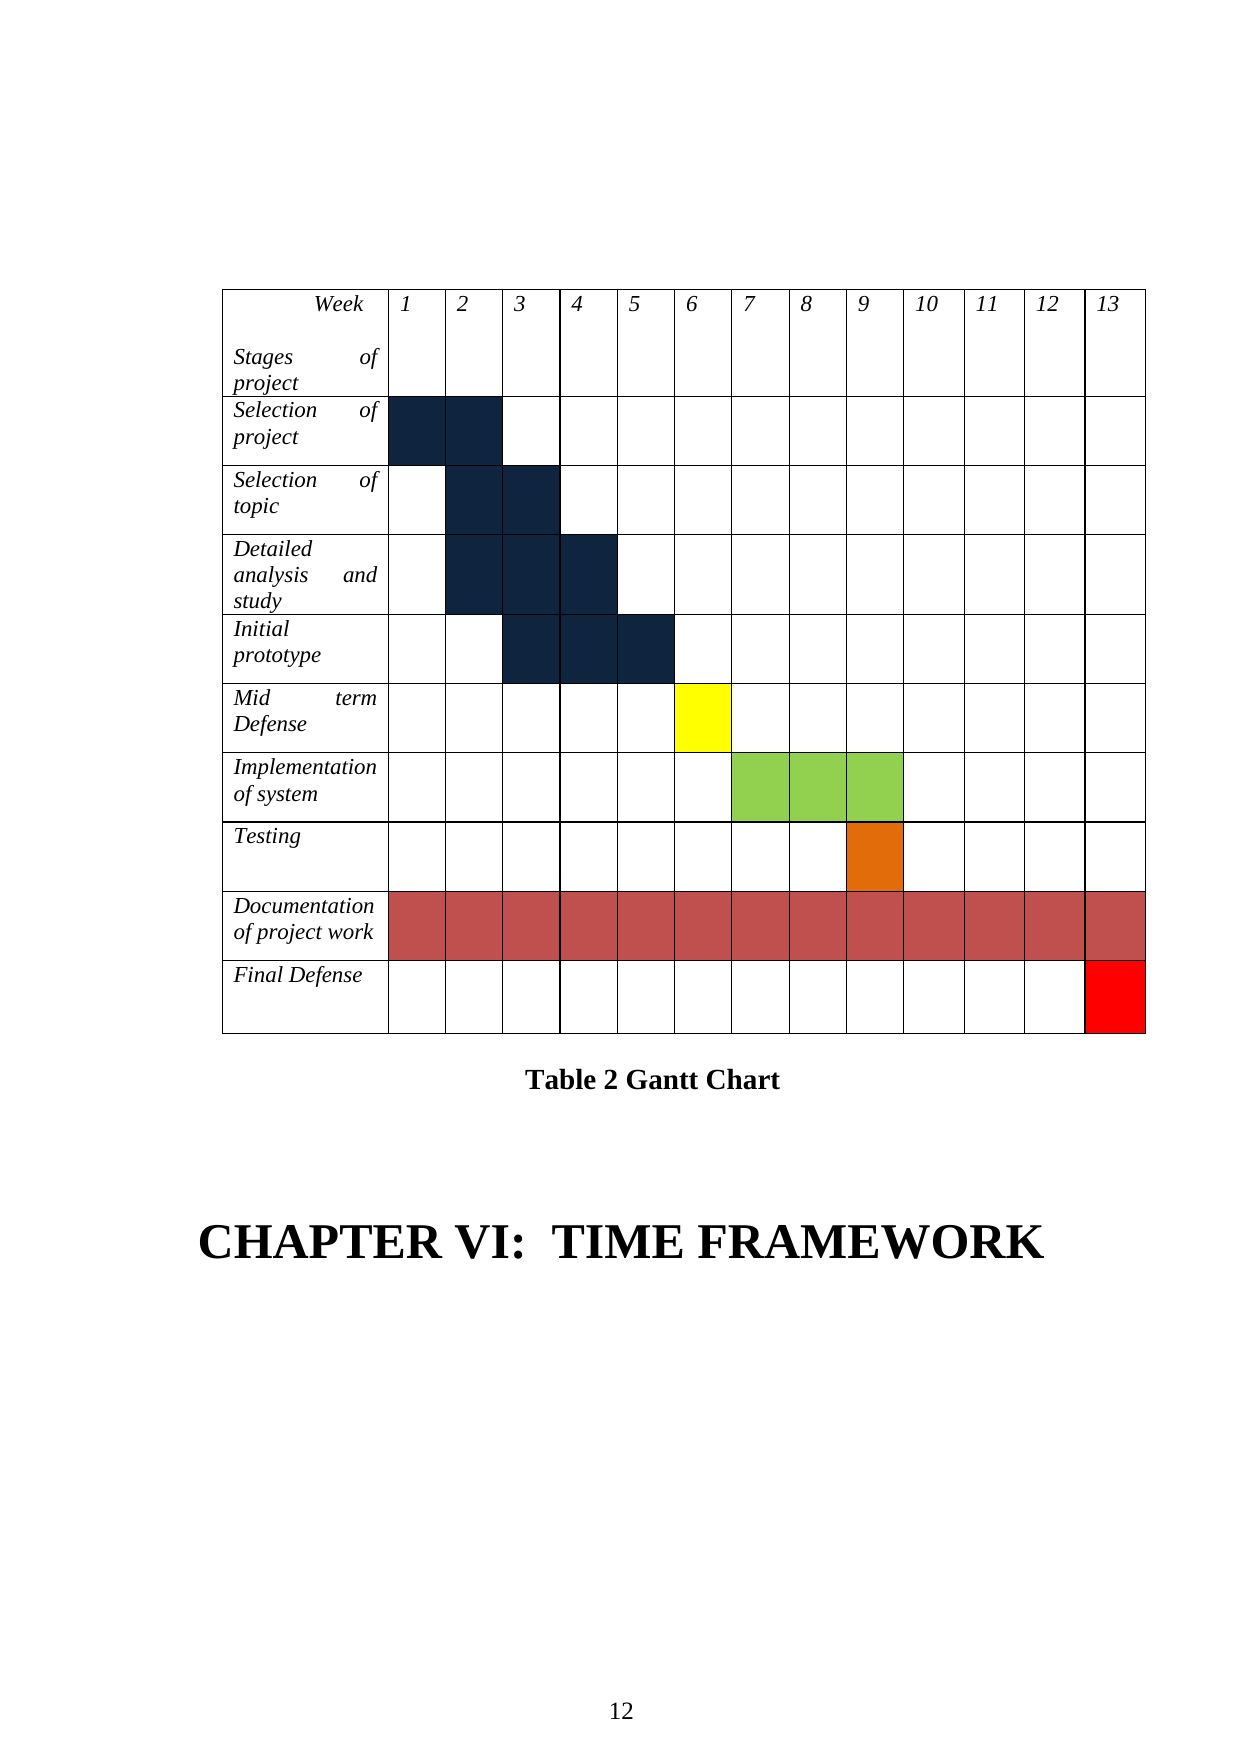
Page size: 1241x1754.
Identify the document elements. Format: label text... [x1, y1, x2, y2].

table_cell [965, 535, 1024, 614]
table_cell [1025, 615, 1084, 683]
table_cell [1086, 397, 1145, 465]
table_cell [389, 961, 445, 1033]
table_cell [561, 892, 617, 960]
table_cell [847, 961, 903, 1033]
table_cell [1086, 823, 1145, 891]
table_cell [732, 466, 789, 534]
table_cell [790, 961, 846, 1033]
table_cell [618, 961, 674, 1033]
table_cell [847, 684, 903, 752]
table_cell [847, 535, 903, 614]
table_cell [904, 535, 964, 614]
table_cell [732, 823, 789, 891]
table_cell [1086, 961, 1145, 1033]
table_cell [503, 684, 559, 752]
table_cell [847, 615, 903, 683]
table_cell [389, 684, 445, 752]
table_cell [1086, 892, 1145, 960]
table_cell [965, 753, 1024, 821]
table_cell [790, 823, 846, 891]
table_cell [1025, 753, 1084, 821]
table_header Week Stages of project [223, 290, 388, 396]
table_cell [847, 823, 903, 891]
table_cell [561, 466, 617, 534]
table_cell Implementation of system [223, 753, 388, 821]
table_cell [389, 535, 445, 614]
table_cell [561, 397, 617, 465]
table_cell [618, 397, 674, 465]
table_cell [446, 753, 502, 821]
table_header 3 [503, 290, 559, 396]
table_cell [561, 961, 617, 1033]
table_cell [904, 823, 964, 891]
table_cell [675, 753, 731, 821]
table_cell [389, 397, 445, 465]
table_cell [446, 466, 502, 534]
table_cell [965, 397, 1024, 465]
subtitle CHAPTER VI: TIME FRAMEWORK [150, 1212, 1092, 1270]
table_cell [675, 397, 731, 465]
table_cell [503, 823, 559, 891]
text Table 2 Gantt Chart [327, 1062, 1092, 1096]
table_header 1 [389, 290, 445, 396]
table_cell [732, 397, 789, 465]
table_cell [1025, 397, 1084, 465]
table_cell [732, 892, 789, 960]
table_cell [965, 892, 1024, 960]
table_cell [790, 753, 846, 821]
table_cell [904, 397, 964, 465]
table_cell [904, 615, 964, 683]
table_cell [965, 823, 1024, 891]
table_cell [904, 892, 964, 960]
table_cell [790, 397, 846, 465]
table_header 4 [561, 290, 617, 396]
table_cell [790, 684, 846, 752]
table_cell [503, 397, 559, 465]
table_header 11 [965, 290, 1024, 396]
table_cell [389, 823, 445, 891]
table_cell [1025, 892, 1084, 960]
table_cell [618, 892, 674, 960]
table_cell [732, 684, 789, 752]
table_cell [618, 615, 674, 683]
table_cell [1086, 466, 1145, 534]
table_cell [446, 961, 502, 1033]
table_header 7 [732, 290, 789, 396]
table_header 2 [446, 290, 502, 396]
table_cell [965, 615, 1024, 683]
table_cell Initial prototype [223, 615, 388, 683]
table_cell Final Defense [223, 961, 388, 1033]
table_cell [1086, 615, 1145, 683]
table_cell [847, 892, 903, 960]
table_cell [618, 466, 674, 534]
table_cell [965, 466, 1024, 534]
table_cell [904, 684, 964, 752]
table_header 10 [904, 290, 964, 396]
table_cell [446, 892, 502, 960]
table_cell [503, 535, 559, 614]
table_cell [675, 892, 731, 960]
table_cell [904, 961, 964, 1033]
table_cell [790, 892, 846, 960]
table_cell [847, 753, 903, 821]
table_cell Detailed analysis and study [223, 535, 388, 614]
table_cell Documentation of project work [223, 892, 388, 960]
table_cell [389, 466, 445, 534]
table_cell [503, 753, 559, 821]
table_cell [618, 823, 674, 891]
table_cell [675, 684, 731, 752]
table_cell [790, 466, 846, 534]
table_cell [561, 684, 617, 752]
table_cell Mid term Defense [223, 684, 388, 752]
table_cell [446, 535, 502, 614]
table_cell [561, 753, 617, 821]
table_cell [561, 535, 617, 614]
table_header 6 [675, 290, 731, 396]
table_cell [618, 535, 674, 614]
table_cell [847, 466, 903, 534]
table_cell [1025, 961, 1084, 1033]
table_cell [675, 961, 731, 1033]
table_cell [503, 892, 559, 960]
table_cell [1025, 823, 1084, 891]
table_header 8 [790, 290, 846, 396]
table_cell [503, 615, 559, 683]
table_cell [965, 961, 1024, 1033]
table_cell [732, 961, 789, 1033]
table_cell [618, 753, 674, 821]
table_header 5 [618, 290, 674, 396]
table_cell [732, 753, 789, 821]
table_cell [732, 535, 789, 614]
table_cell [675, 823, 731, 891]
table_cell [675, 535, 731, 614]
table_header 12 [1025, 290, 1084, 396]
table_cell [503, 466, 559, 534]
table_cell [446, 615, 502, 683]
table_cell [904, 466, 964, 534]
table_cell [1025, 684, 1084, 752]
table_cell [675, 615, 731, 683]
table_cell [732, 615, 789, 683]
table_cell [561, 823, 617, 891]
table_cell [389, 753, 445, 821]
table_cell [446, 684, 502, 752]
table_cell Selection of topic [223, 466, 388, 534]
table_cell [1086, 535, 1145, 614]
table_cell [847, 397, 903, 465]
table_cell Testing [223, 823, 388, 891]
table_cell [1025, 466, 1084, 534]
table_cell [1086, 684, 1145, 752]
table_header 13 [1086, 290, 1145, 396]
table_cell [446, 823, 502, 891]
table_cell [790, 535, 846, 614]
table_cell [446, 397, 502, 465]
table_header 9 [847, 290, 903, 396]
table_cell [389, 615, 445, 683]
table_cell Selection of project [223, 397, 388, 465]
table_cell [675, 466, 731, 534]
table_cell [618, 684, 674, 752]
table_cell [790, 615, 846, 683]
table_cell [965, 684, 1024, 752]
table_cell [1025, 535, 1084, 614]
table_cell [1086, 753, 1145, 821]
table_cell [503, 961, 559, 1033]
table_cell [561, 615, 617, 683]
table_cell [904, 753, 964, 821]
table_cell [389, 892, 445, 960]
